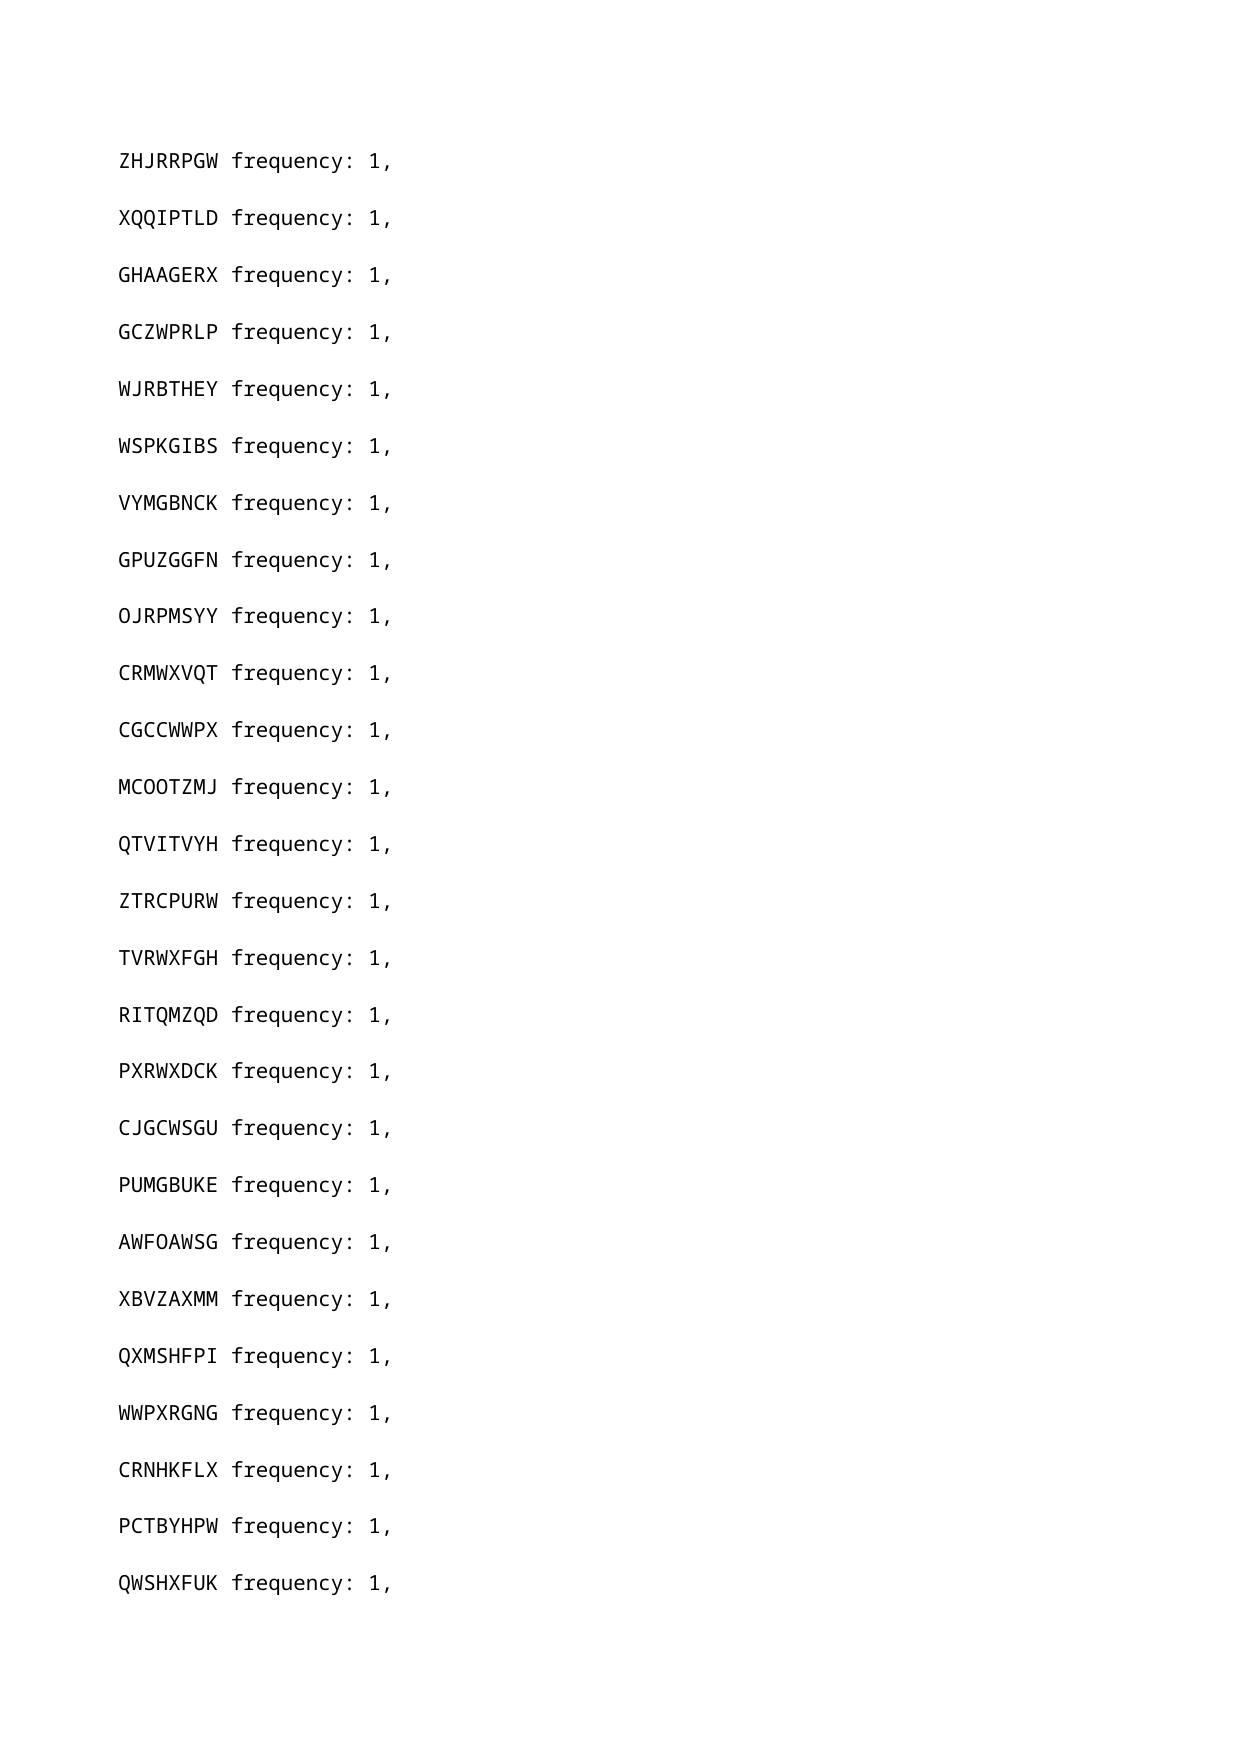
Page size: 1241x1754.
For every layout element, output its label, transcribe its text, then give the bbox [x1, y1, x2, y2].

text QXMSHFPI frequency: 1, [118, 1341, 1122, 1369]
text RITQMZQD frequency: 1, [118, 1000, 1122, 1028]
text PCTBYHPW frequency: 1, [118, 1512, 1122, 1540]
text GPUZGGFN frequency: 1, [118, 545, 1122, 573]
text QTVITVYH frequency: 1, [118, 829, 1122, 857]
text GCZWPRLP frequency: 1, [118, 317, 1122, 346]
text CRNHKFLX frequency: 1, [118, 1455, 1122, 1483]
text XQQIPTLD frequency: 1, [118, 203, 1122, 232]
text OJRPMSYY frequency: 1, [118, 602, 1122, 630]
text WSPKGIBS frequency: 1, [118, 431, 1122, 459]
text AWFOAWSG frequency: 1, [118, 1227, 1122, 1256]
text WJRBTHEY frequency: 1, [118, 374, 1122, 402]
text WWPXRGNG frequency: 1, [118, 1398, 1122, 1426]
text CJGCWSGU frequency: 1, [118, 1113, 1122, 1142]
text TVRWXFGH frequency: 1, [118, 943, 1122, 971]
text GHAAGERX frequency: 1, [118, 260, 1122, 289]
text PXRWXDCK frequency: 1, [118, 1057, 1122, 1085]
text XBVZAXMM frequency: 1, [118, 1284, 1122, 1312]
text PUMGBUKE frequency: 1, [118, 1170, 1122, 1199]
text ZTRCPURW frequency: 1, [118, 886, 1122, 914]
text VYMGBNCK frequency: 1, [118, 488, 1122, 516]
text CGCCWWPX frequency: 1, [118, 715, 1122, 744]
text ZHJRRPGW frequency: 1, [118, 147, 1122, 175]
text QWSHXFUK frequency: 1, [118, 1568, 1122, 1597]
text MCOOTZMJ frequency: 1, [118, 772, 1122, 801]
text CRMWXVQT frequency: 1, [118, 658, 1122, 687]
